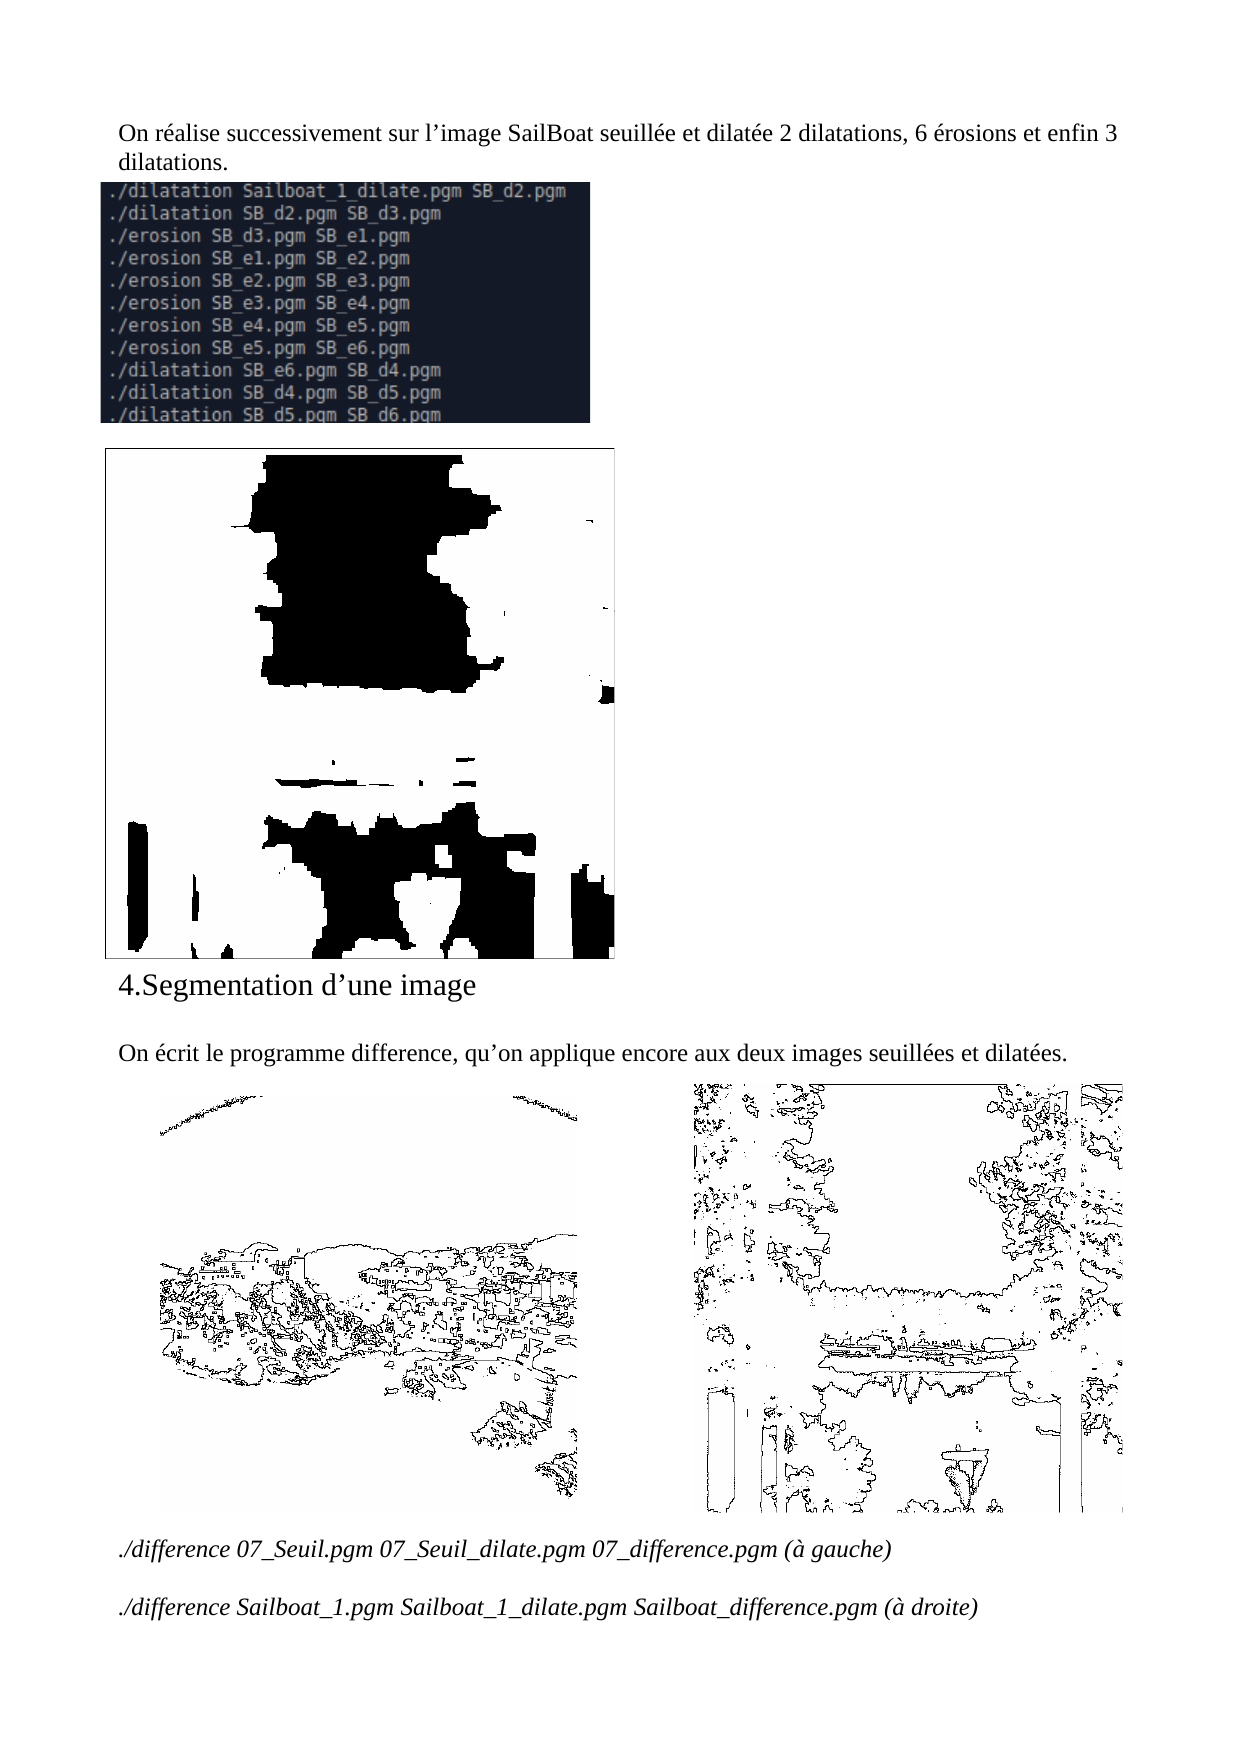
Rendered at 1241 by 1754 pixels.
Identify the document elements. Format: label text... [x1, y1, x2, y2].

text 4.Segmentation d’une image [118, 966, 1122, 1002]
picture [105, 448, 615, 959]
text ./difference Sailboat_1.pgm Sailboat_1_dilate.pgm Sailboat_difference.pgm (à droite) [118, 1592, 1122, 1620]
picture [159, 1095, 578, 1514]
text On réalise successivement sur l’image SailBoat seuillée et dilatée 2 dilatations, 6 érosions et enfin 3 dilatations. [118, 118, 1122, 176]
picture [693, 1083, 1123, 1513]
picture [100, 182, 591, 423]
text ./difference 07_Seuil.pgm 07_Seuil_dilate.pgm 07_difference.pgm (à gauche) [118, 1534, 1122, 1563]
text On écrit le programme difference, qu’on applique encore aux deux images seuillées et dilatées. [118, 1038, 1122, 1067]
